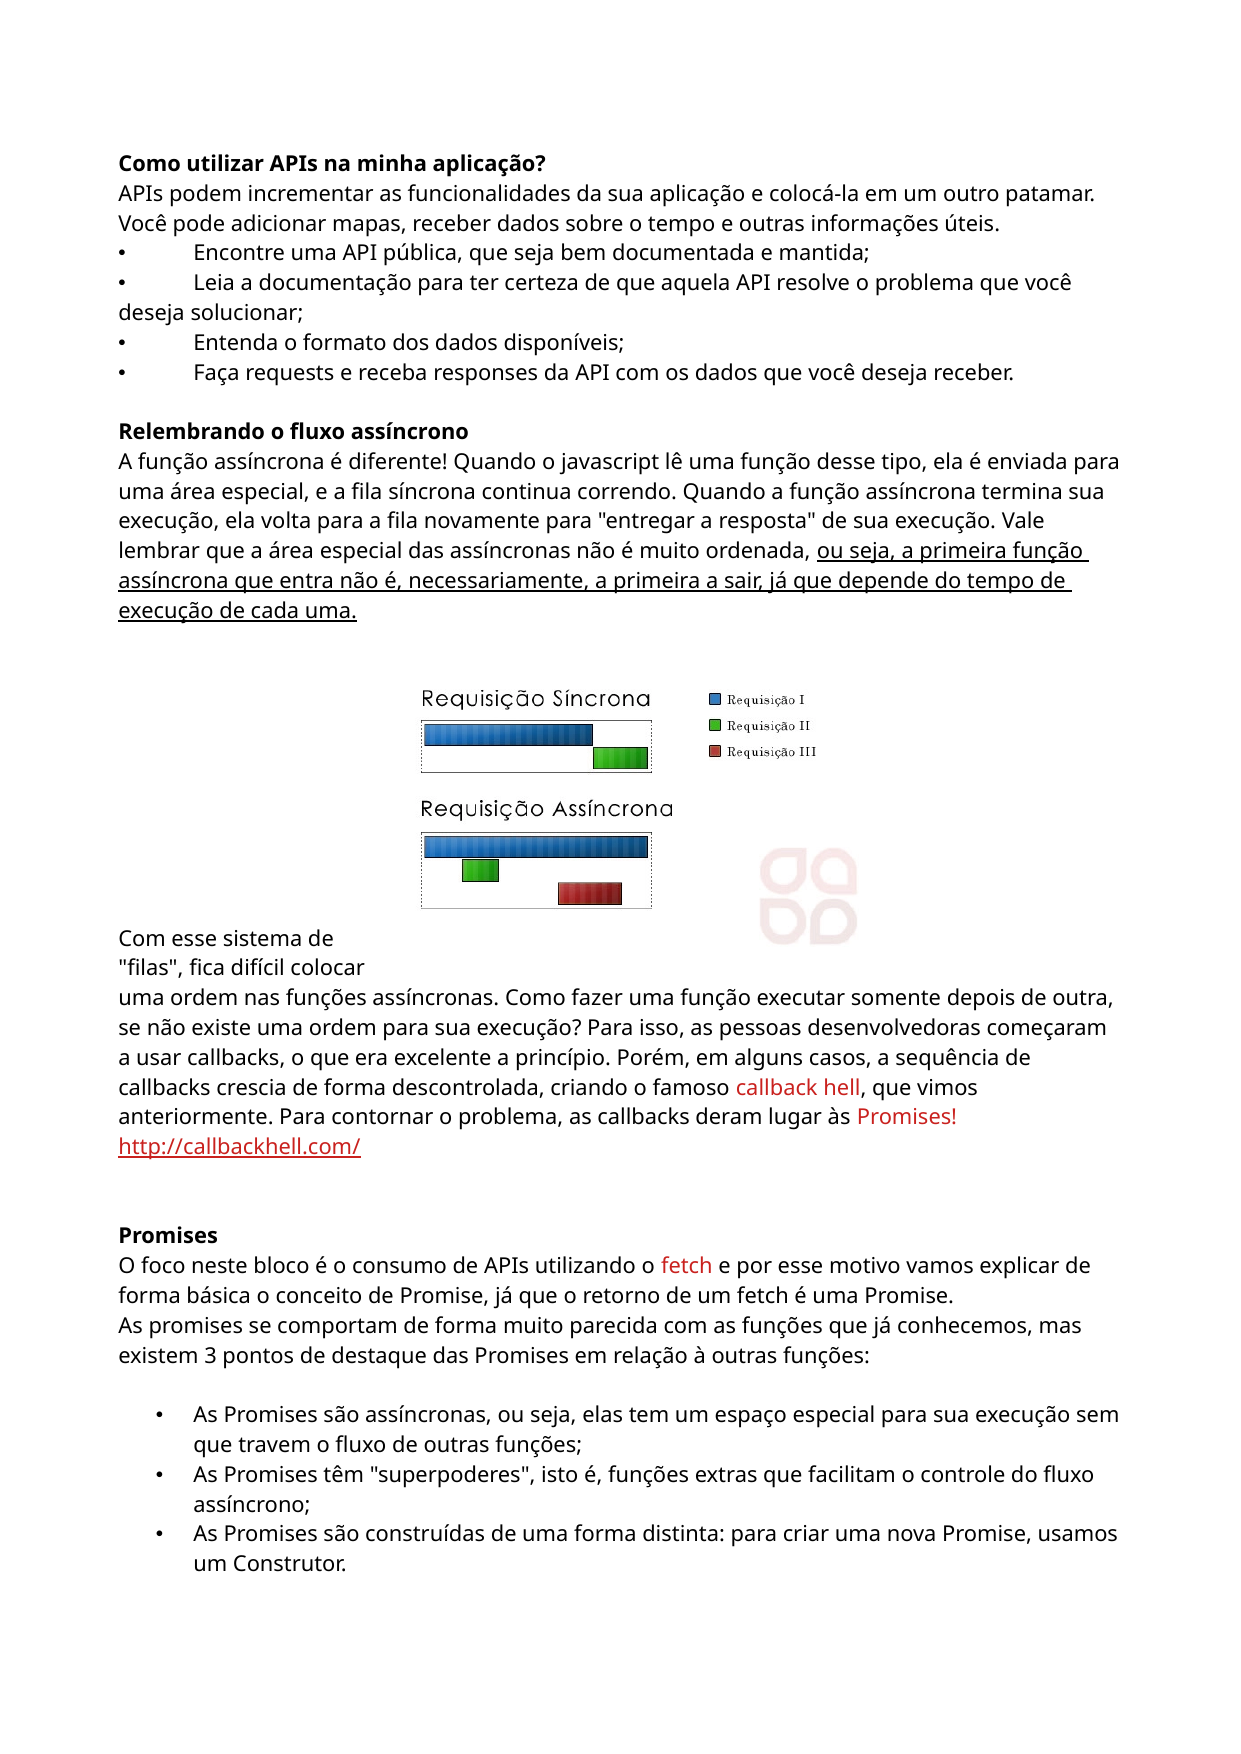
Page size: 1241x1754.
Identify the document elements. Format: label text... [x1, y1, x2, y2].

list As Promises são construídas de uma forma distinta: para criar uma nova Promise, usamos um Construtor. [156, 1518, 1122, 1578]
text As promises se comportam de forma muito parecida com as funções que já conhecemos, mas existem 3 pontos de destaque das Promises em relação à outras funções: [118, 1310, 1122, 1369]
text http://callbackhell.com/ [118, 1131, 1122, 1161]
list Encontre uma API pública, que seja bem documentada e mantida; [118, 237, 1122, 267]
text Como utilizar APIs na minha aplicação? [118, 148, 1122, 178]
list A função assíncrona é diferente! Quando o javascript lê uma função desse tipo, ela é enviada para uma área especial, e a fila síncrona continua correndo. Quando a função assíncrona termina sua execução, ela volta para a fila novamente para "entregar a resposta" de sua execução. Vale lembrar que a área especial das assíncronas não é muito ordenada, ou seja, a primeira função assíncrona que entra não é, necessariamente, a primeira a sair, já que depende do tempo de execução de cada uma. [118, 446, 1122, 624]
list Faça requests e receba responses da API com os dados que você deseja receber. [118, 356, 1122, 386]
text APIs podem incrementar as funcionalidades da sua aplicação e colocá-la em um outro patamar. Você pode adicionar mapas, receber dados sobre o tempo e outras informações úteis. [118, 178, 1122, 237]
list Relembrando o fluxo assíncrono [118, 416, 1122, 446]
text O foco neste bloco é o consumo de APIs utilizando o fetch e por esse motivo vamos explicar de forma básica o conceito de Promise, já que o retorno de um fetch é uma Promise. [118, 1250, 1122, 1310]
text Com esse sistema de "filas", fica difícil colocar uma ordem nas funções assíncronas. Como fazer uma função executar somente depois de outra, se não existe uma ordem para sua execução? Para isso, as pessoas desenvolvedoras começaram a usar callbacks, o que era excelente a princípio. Porém, em alguns casos, a sequência de callbacks crescia de forma descontrolada, criando o famoso callback hell, que vimos anteriormente. Para contornar o problema, as callbacks deram lugar às Promises! [118, 922, 1122, 1131]
list As Promises são assíncronas, ou seja, elas tem um espaço especial para sua execução sem que travem o fluxo de outras funções; [156, 1399, 1122, 1459]
text Promises [118, 1220, 1122, 1250]
list Leia a documentação para ter certeza de que aquela API resolve o problema que você deseja solucionar; [118, 267, 1122, 327]
picture [365, 639, 875, 961]
list Entenda o formato dos dados disponíveis; [118, 327, 1122, 356]
list As Promises têm "superpoderes", isto é, funções extras que facilitam o controle do fluxo assíncrono; [156, 1459, 1122, 1518]
